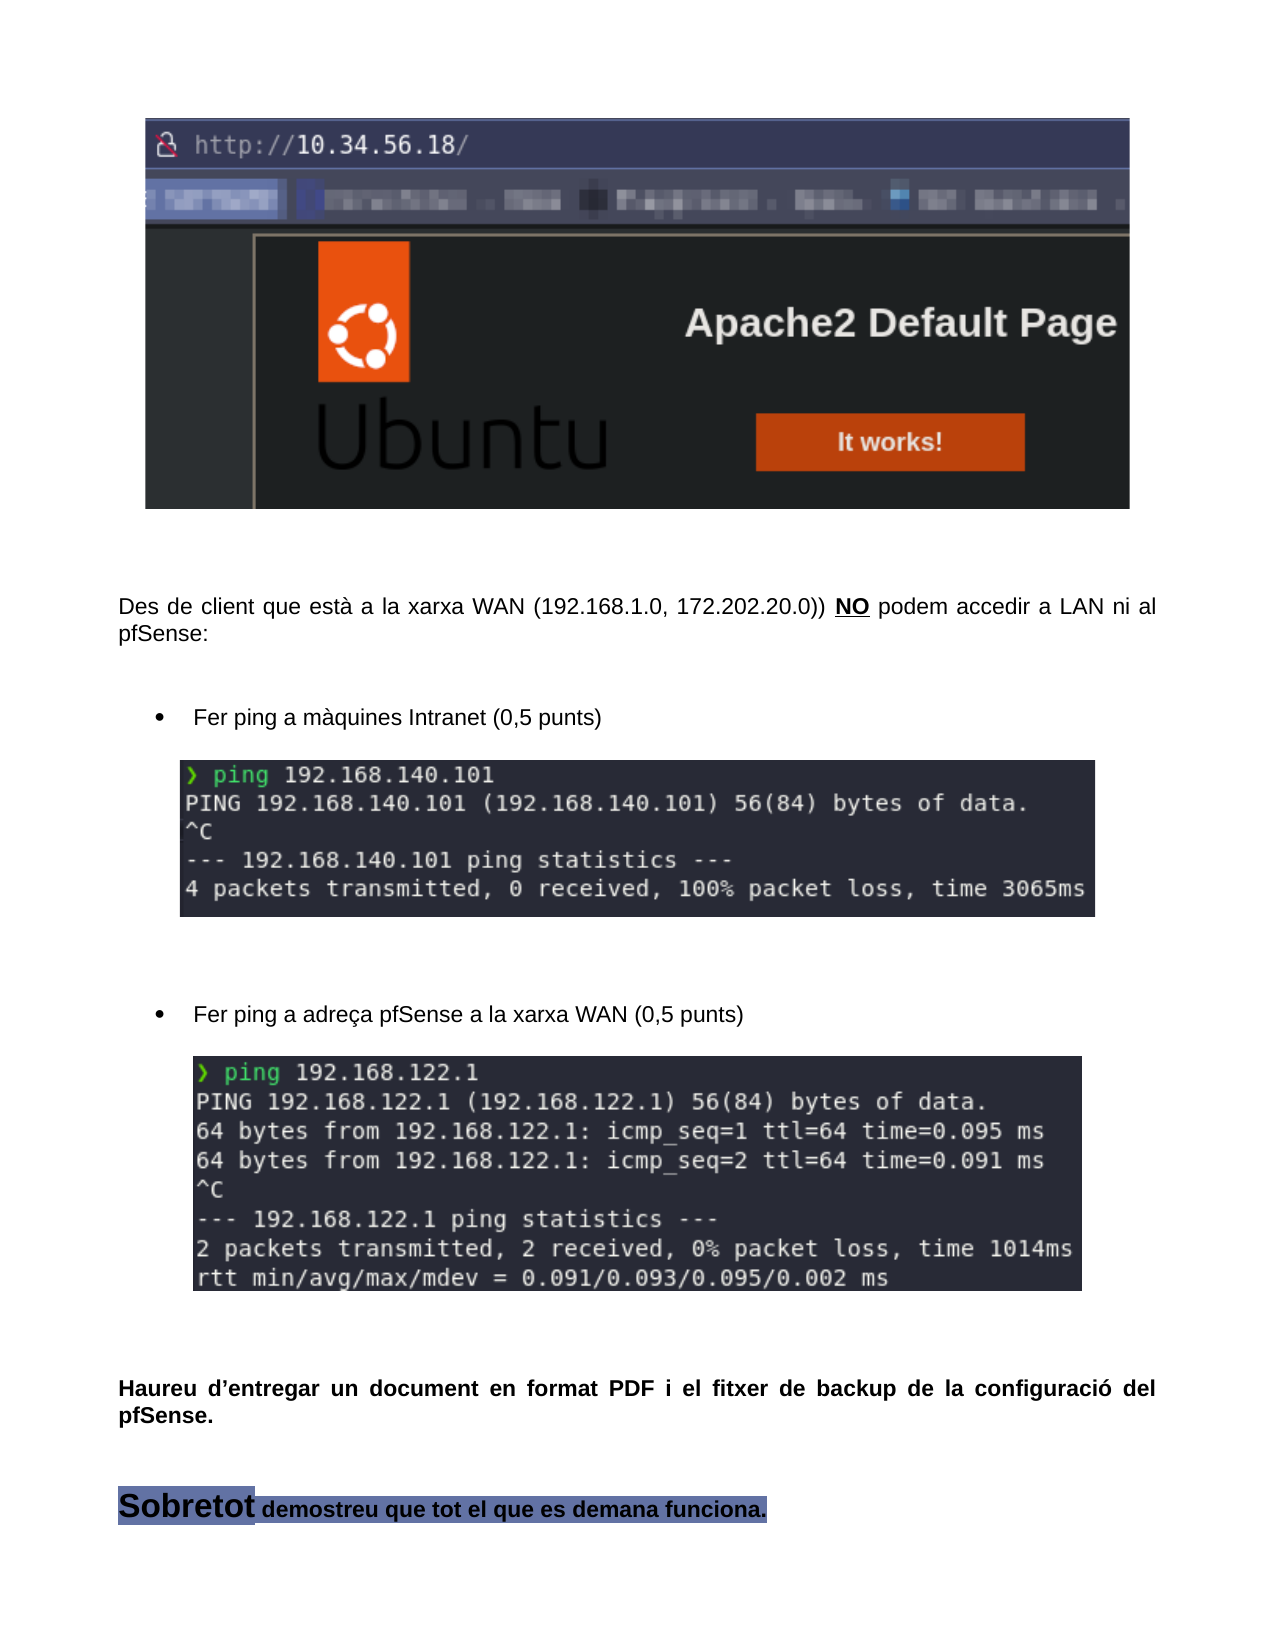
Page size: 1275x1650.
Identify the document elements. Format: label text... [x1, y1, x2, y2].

text Des de client que està a la xarxa WAN (192.168.1.0, 172.202.20.0)) NO podem accedir a LAN ni al pfSense: [118, 593, 1157, 646]
picture [145, 118, 1130, 509]
picture [193, 1056, 1082, 1291]
text Haureu d’entregar un document en format PDF i el fitxer de backup de la configuració del pfSense. [118, 1375, 1157, 1428]
list Fer ping a màquines Intranet (0,5 punts) [156, 704, 1157, 731]
list Fer ping a adreça pfSense a la xarxa WAN (0,5 punts) [156, 1001, 1157, 1027]
text Sobretot demostreu que tot el que es demana funciona. [118, 1486, 1157, 1525]
picture [179, 760, 1096, 917]
